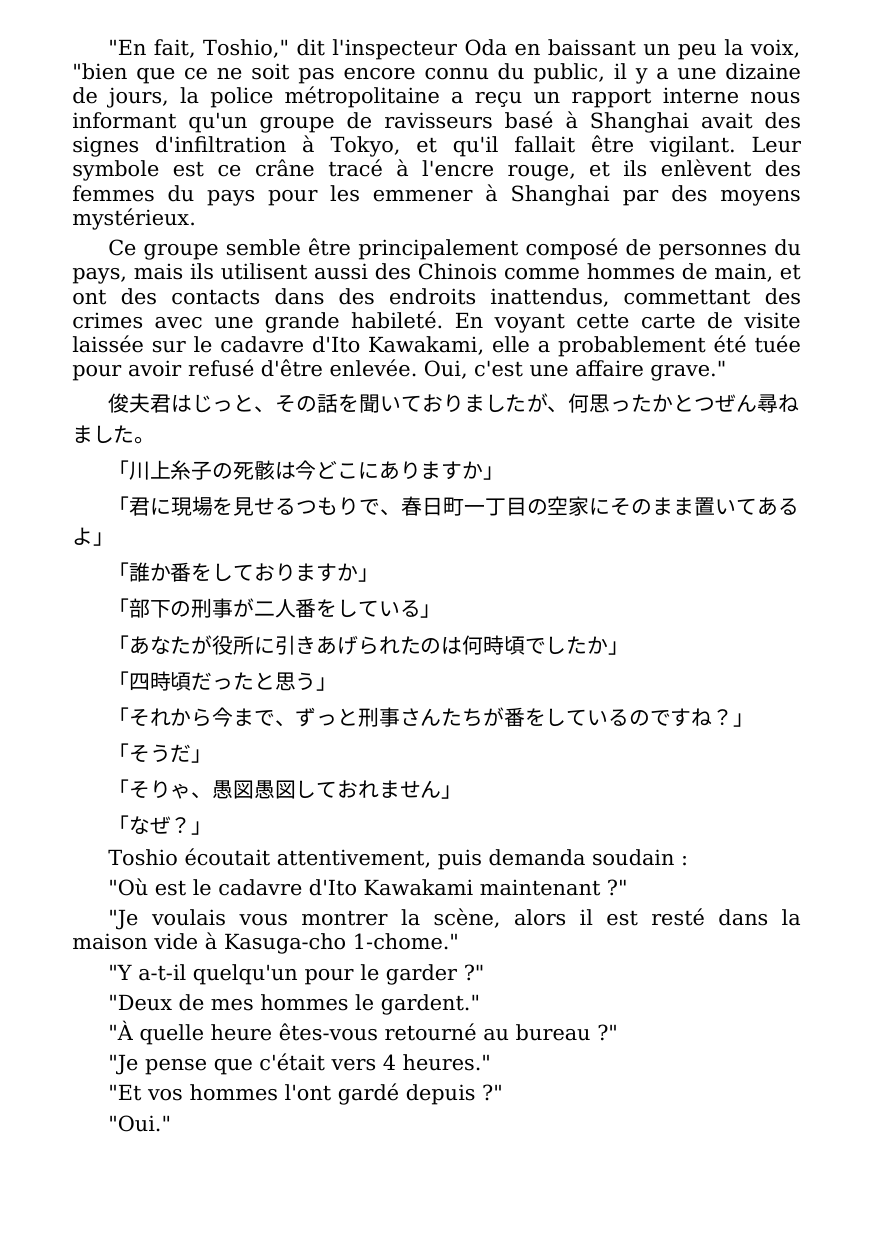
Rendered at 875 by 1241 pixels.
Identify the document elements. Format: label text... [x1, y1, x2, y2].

text 「あなたが役所に引きあげられたのは何時頃でしたか」 [72, 629, 802, 659]
text 「君に現場を見せるつもりで、春日町一丁目の空家にそのまま置いてあるよ」 [72, 490, 802, 551]
text 「なぜ？」 [72, 809, 802, 840]
text 「誰か番をしておりますか」 [72, 557, 802, 587]
text "En fait, Toshio," dit l'inspecteur Oda en baissant un peu la voix, "bien que ce ne soit pas encore connu du public, il y a une dizaine de jours, la police métropolitaine a reçu un rapport interne nous informant qu'un groupe de ravisseurs basé à Shanghai avait des signes d'infiltration à Tokyo, et qu'il fallait être vigilant. Leur symbole est ce crâne tracé à l'encre rouge, et ils enlèvent des femmes du pays pour les emmener à Shanghai par des moyens mystérieux. [72, 36, 802, 230]
text "Où est le cadavre d'Ito Kawakami maintenant ?" [72, 876, 802, 900]
text 「部下の刑事が二人番をしている」 [72, 593, 802, 623]
text "Y a-t-il quelqu'un pour le garder ?" [72, 961, 802, 985]
text 「川上糸子の死骸は今どこにありますか」 [72, 454, 802, 484]
text Ce groupe semble être principalement composé de personnes du pays, mais ils utilisent aussi des Chinois comme hommes de main, et ont des contacts dans des endroits inattendus, commettant des crimes avec une grande habileté. En voyant cette carte de visite laissée sur le cadavre d'Ito Kawakami, elle a probablement été tuée pour avoir refusé d'être enlevée. Oui, c'est une affaire grave." [72, 236, 802, 382]
text "Deux de mes hommes le gardent." [72, 991, 802, 1015]
text 「そうだ」 [72, 737, 802, 767]
text Toshio écoutait attentivement, puis demanda soudain : [72, 846, 802, 870]
text 俊夫君はじっと、その話を聞いておりましたが、何思ったかとつぜん尋ねました。 [72, 388, 802, 448]
text "Oui." [72, 1112, 802, 1136]
text 「そりゃ、愚図愚図しておれません」 [72, 773, 802, 804]
text "Je pense que c'était vers 4 heures." [72, 1051, 802, 1076]
text "À quelle heure êtes-vous retourné au bureau ?" [72, 1021, 802, 1045]
text 「それから今まで、ずっと刑事さんたちが番をしているのですね？」 [72, 701, 802, 731]
text "Je voulais vous montrer la scène, alors il est resté dans la maison vide à Kasuga-cho 1-chome." [72, 906, 802, 955]
text "Et vos hommes l'ont gardé depuis ?" [72, 1081, 802, 1106]
text 「四時頃だったと思う」 [72, 665, 802, 695]
